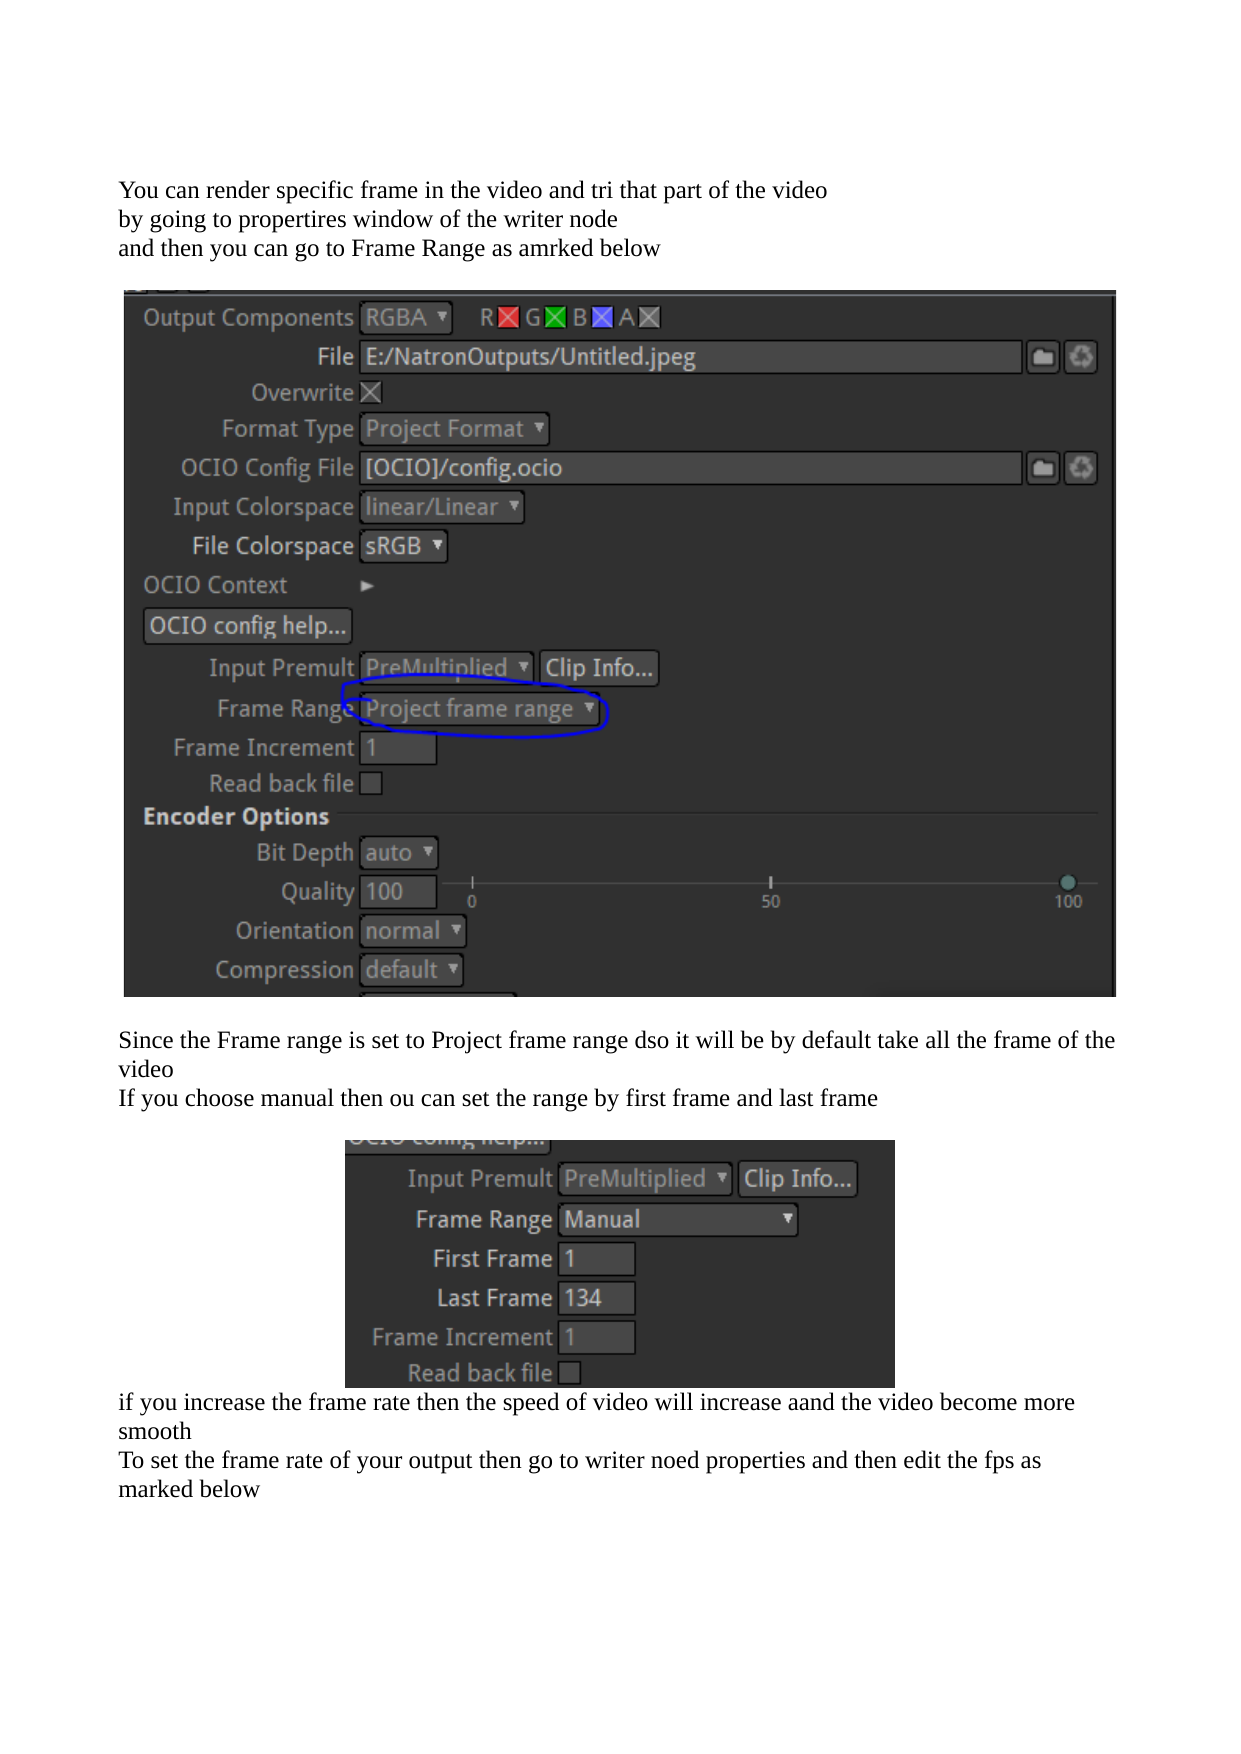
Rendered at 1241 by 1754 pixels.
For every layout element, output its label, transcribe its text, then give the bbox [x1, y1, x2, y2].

picture [123, 290, 1117, 997]
text Since the Frame range is set to Project frame range dso it will be by default take all the frame of the video [118, 1026, 1122, 1083]
text You can render specific frame in the video and tri that part of the video [118, 176, 1122, 204]
picture [345, 1140, 895, 1388]
text If you choose manual then ou can set the range by first frame and last frame [118, 1083, 1122, 1112]
text if you increase the frame rate then the speed of video will increase aand the video become more smooth [118, 1141, 1122, 1445]
text and then you can go to Frame Range as amrked below [118, 233, 1122, 262]
text To set the frame rate of your output then go to writer noed properties and then edit the fps as marked below [118, 1445, 1122, 1502]
text by going to propertires window of the writer node [118, 204, 1122, 233]
